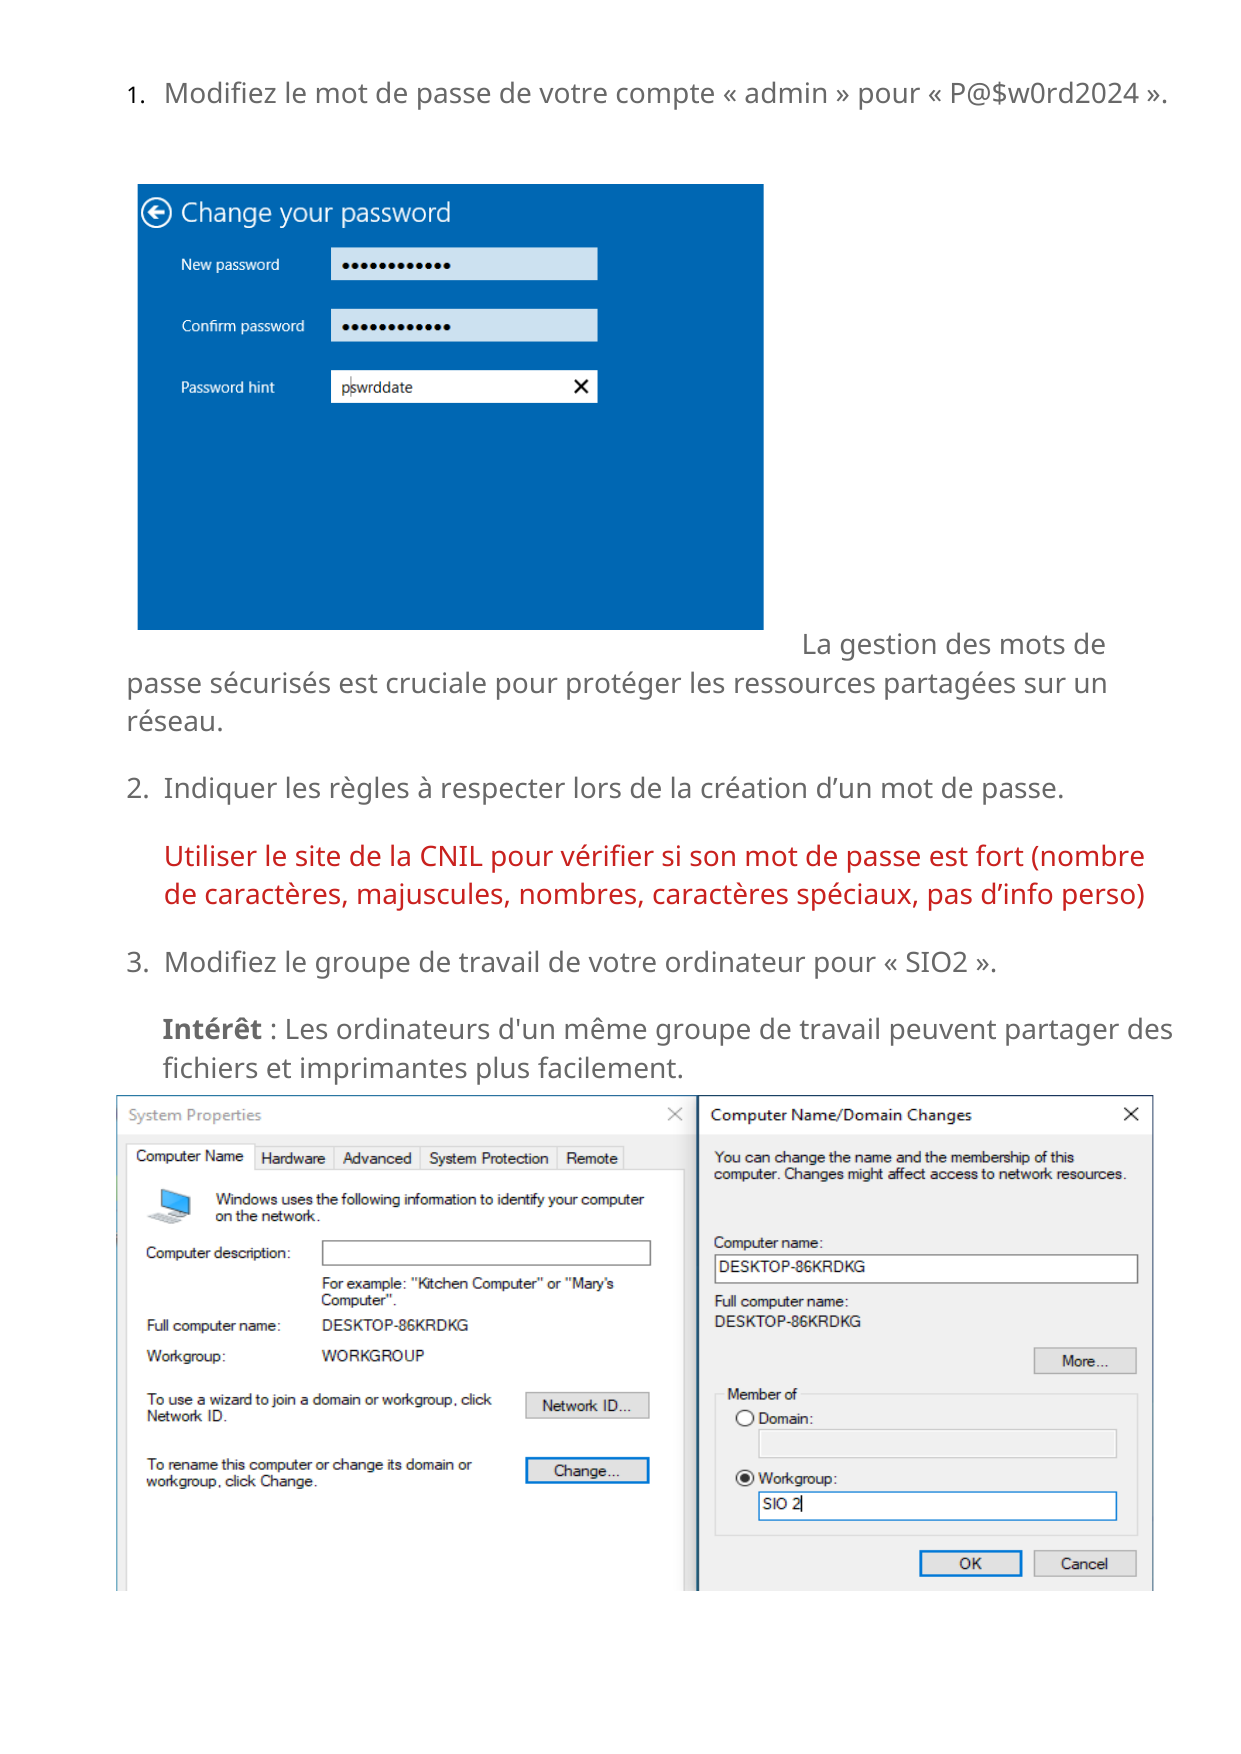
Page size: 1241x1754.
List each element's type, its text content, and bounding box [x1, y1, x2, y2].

picture [116, 1095, 1154, 1591]
list Indiquer les règles à respecter lors de la création d’un mot de passe. [126, 769, 1181, 807]
text Intérêt : Les ordinateurs d'un même groupe de travail peuvent partager des fichiers et imprimantes plus facilement. [162, 1010, 1181, 1086]
text Utiliser le site de la CNIL pour vérifier si son mot de passe est fort (nombre de caractères, majuscules, nombres, caractères spéciaux, pas d’info perso) [164, 836, 1181, 913]
text La gestion des mots de passe sécurisés est cruciale pour protéger les ressources partagées sur un réseau. [126, 625, 1181, 740]
picture [137, 184, 764, 630]
list Modifiez le mot de passe de votre compte « admin » pour « P@$w0rd2024 ». [126, 74, 1181, 112]
list Modifiez le groupe de travail de votre ordinateur pour « SIO2 ». [126, 942, 1181, 981]
